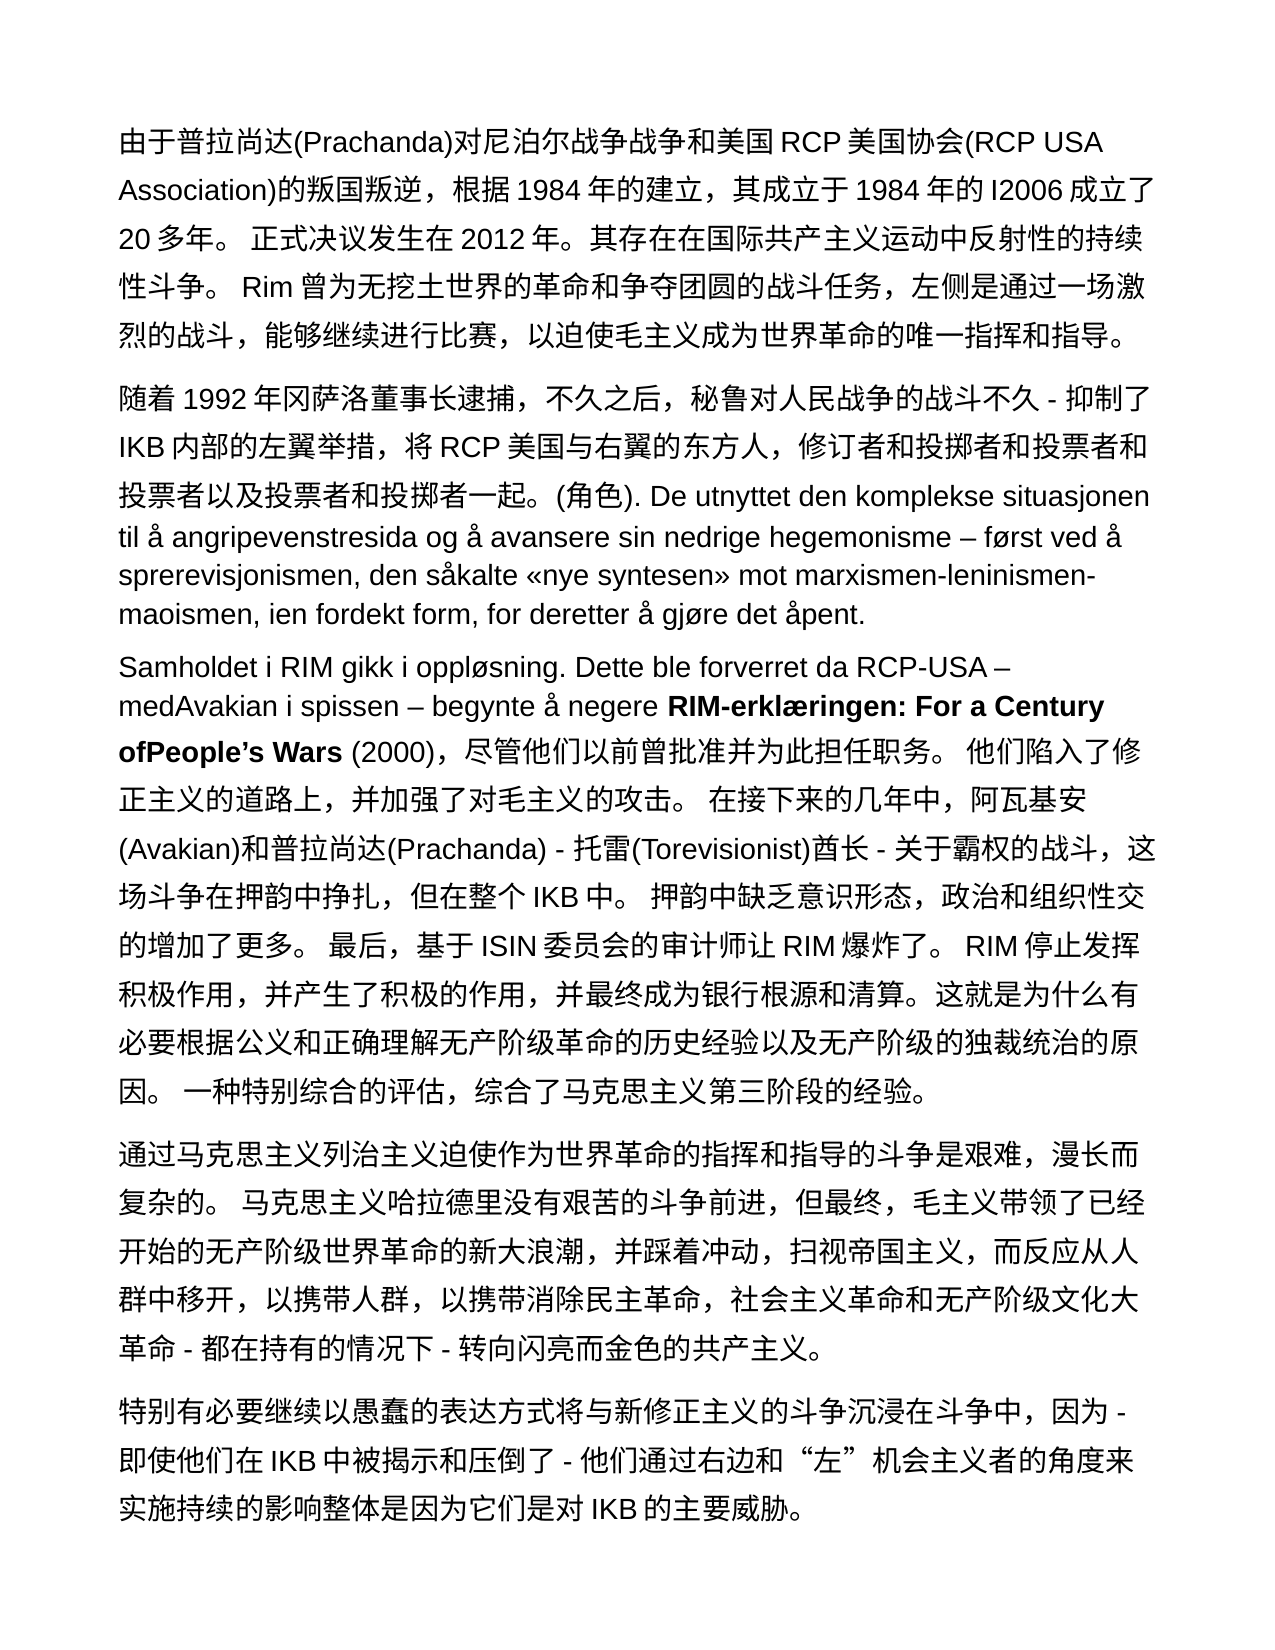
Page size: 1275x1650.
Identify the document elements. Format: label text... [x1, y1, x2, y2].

text 随着1992年冈萨洛董事长逮捕，不久之后，秘鲁对人民战争的战斗不久 - 抑制了IKB内部的左翼举措，将RCP美国与右翼的东方人，修订者和投掷者和投票者和投票者以及投票者和投掷者一起。(角色). De utnyttet den komplekse situasjonen til å angripevenstresida og å avansere sin nedrige hegemonisme – først ved å sprerevisjonismen, den såkalte «nye syntesen» mot marxismen-leninismen-maoismen, ien fordekt form, for deretter å gjøre det åpent. [118, 375, 1157, 630]
text 特别有必要继续以愚蠢的表达方式将与新修正主义的斗争沉浸在斗争中，因为 - 即使他们在IKB中被揭示和压倒了 - 他们通过右边和“左”机会主义者的角度来实施持续的影响整体是因为它们是对IKB的主要威胁。 [118, 1388, 1157, 1528]
text Samholdet i RIM gikk i oppløsning. Dette ble forverret da RCP-USA – medAvakian i spissen – begynte å negere RIM-erklæringen: For a Century ofPeople’s Wars (2000)，尽管他们以前曾批准并为此担任职务。 他们陷入了修正主义的道路上，并加强了对毛主义的攻击。 在接下来的几年中，阿瓦基安(Avakian)和普拉尚达(Prachanda) - 托雷(Torevisionist)酋长 - 关于霸权的战斗，这场斗争在押韵中挣扎，但在整个IKB中。 押韵中缺乏意识形态，政治和组织性交的增加了更多。 最后，基于ISIN委员会的审计师让RIM爆炸了。 RIM停止发挥积极作用，并产生了积极的作用，并最终成为银行根源和清算。这就是为什么有必要根据公义和正确理解无产阶级革命的历史经验以及无产阶级的独裁统治的原因。 一种特别综合的评估，综合了马克思主义第三阶段的经验。 [118, 650, 1157, 1110]
text 通过马克思主义列治主义迫使作为世界革命的指挥和指导的斗争是艰难，漫长而复杂的。 马克思主义哈拉德里没有艰苦的斗争前进，但最终，毛主义带领了已经开始的无产阶级世界革命的新大浪潮，并踩着冲动，扫视帝国主义，而反应从人群中移开，以携带人群，以携带消除民主革命，社会主义革命和无产阶级文化大革命 - 都在持有的情况下 - 转向闪亮而金色的共产主义。 [118, 1131, 1157, 1368]
text 由于普拉尚达(Prachanda)对尼泊尔战争战争和美国RCP美国协会(RCP USA Association)的叛国叛逆，根据1984年的建立，其成立于1984年的I2006成立了20多年。 正式决议发生在2012年。其存在在国际共产主义运动中反射性的持续性斗争。 Rim曾为无挖土世界的革命和争夺团圆的战斗任务，左侧是通过一场激烈的战斗，能够继续进行比赛，以迫使毛主义成为世界革命的唯一指挥和指导。 [118, 118, 1157, 354]
